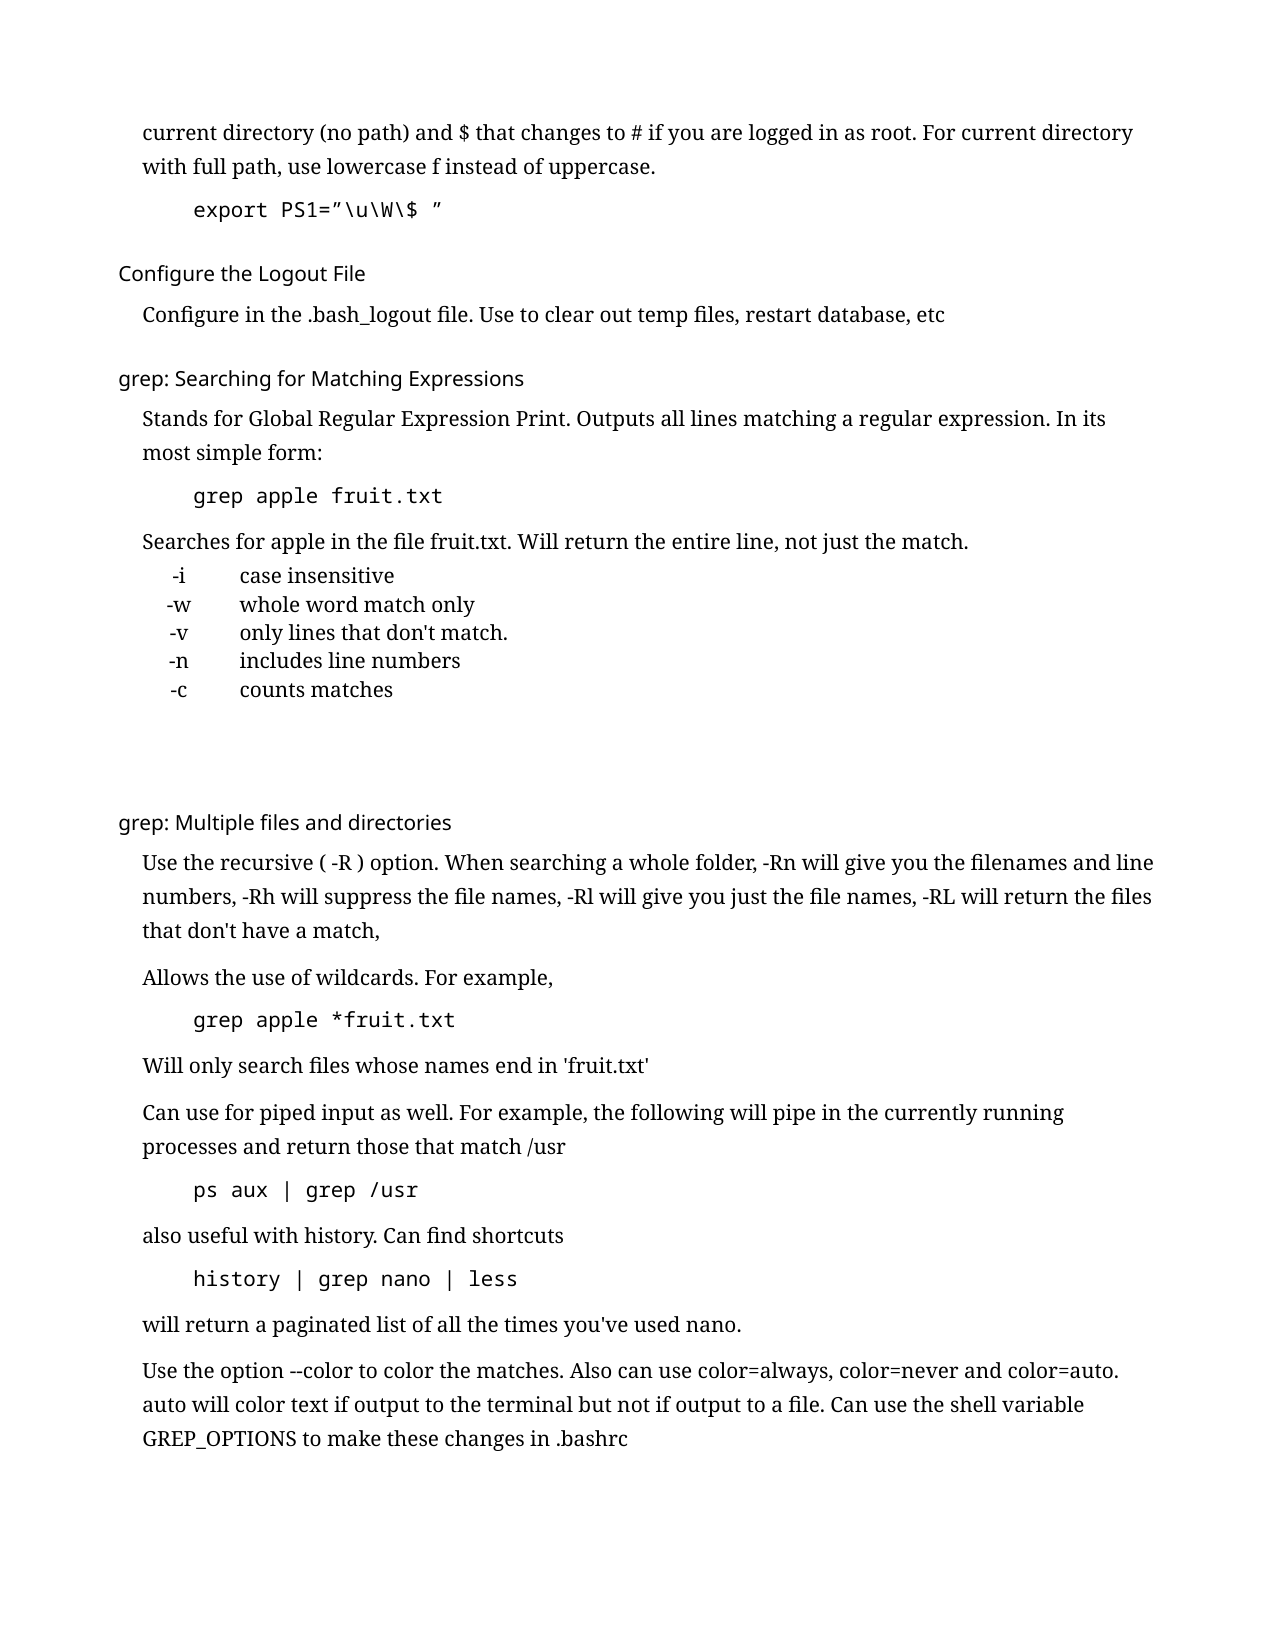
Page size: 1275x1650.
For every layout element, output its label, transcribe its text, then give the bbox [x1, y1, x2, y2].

text grep apple *fruit.txt [193, 1006, 1040, 1034]
table_header -i [118, 561, 239, 590]
text grep: Searching for Matching Expressions [118, 364, 1157, 392]
text Will only search files whose names end in 'fruit.txt' [142, 1052, 1157, 1080]
table_cell whole word match only [239, 590, 822, 618]
table_cell -w [118, 590, 239, 618]
text Allows the use of wildcards. For example, [142, 963, 1157, 991]
table_cell -n [118, 647, 239, 675]
text Can use for piped input as well. For example, the following will pipe in the currently running processes and return those that match /usr [142, 1098, 1157, 1160]
text Stands for Global Regular Expression Print. Outputs all lines matching a regular expression. In its most simple form: [142, 404, 1157, 467]
table_cell -v [118, 618, 239, 647]
table_cell [118, 704, 239, 732]
text Use the recursive ( -R ) option. When searching a whole folder, -Rn will give you the filenames and line numbers, -Rh will suppress the file names, -Rl will give you just the file names, -RL will return the files that don't have a match, [142, 848, 1157, 945]
text history | grep nano | less [193, 1264, 1040, 1292]
text Use the option --color to color the matches. Also can use color=always, color=never and color=auto. auto will color text if output to the terminal but not if output to a file. Can use the shell variable GREP_OPTIONS to make these changes in .bashrc [142, 1356, 1157, 1452]
text current directory (no path) and $ that changes to # if you are logged in as root. For current directory with full path, use lowercase f instead of uppercase. [142, 118, 1157, 181]
text ps aux | grep /usr [193, 1175, 1040, 1203]
table_cell only lines that don't match. [239, 618, 822, 647]
table_cell [239, 704, 822, 732]
text grep: Multiple files and directories [118, 808, 1157, 836]
table_cell counts matches [239, 675, 822, 703]
text also useful with history. Can find shortcuts [142, 1221, 1157, 1249]
table_cell -c [118, 675, 239, 703]
table_cell includes line numbers [239, 647, 822, 675]
table_header case insensitive [239, 561, 822, 590]
text Configure in the .bash_logout file. Use to clear out temp files, restart database, etc [142, 300, 1157, 328]
text grep apple fruit.txt [193, 481, 1040, 510]
text export PS1=”\u\W\$ ” [193, 195, 1040, 224]
text will return a paginated list of all the times you've used nano. [142, 1310, 1157, 1338]
text Configure the Logout File [118, 259, 1157, 288]
text Searches for apple in the file fruit.txt. Will return the entire line, not just the match. [142, 527, 1157, 556]
